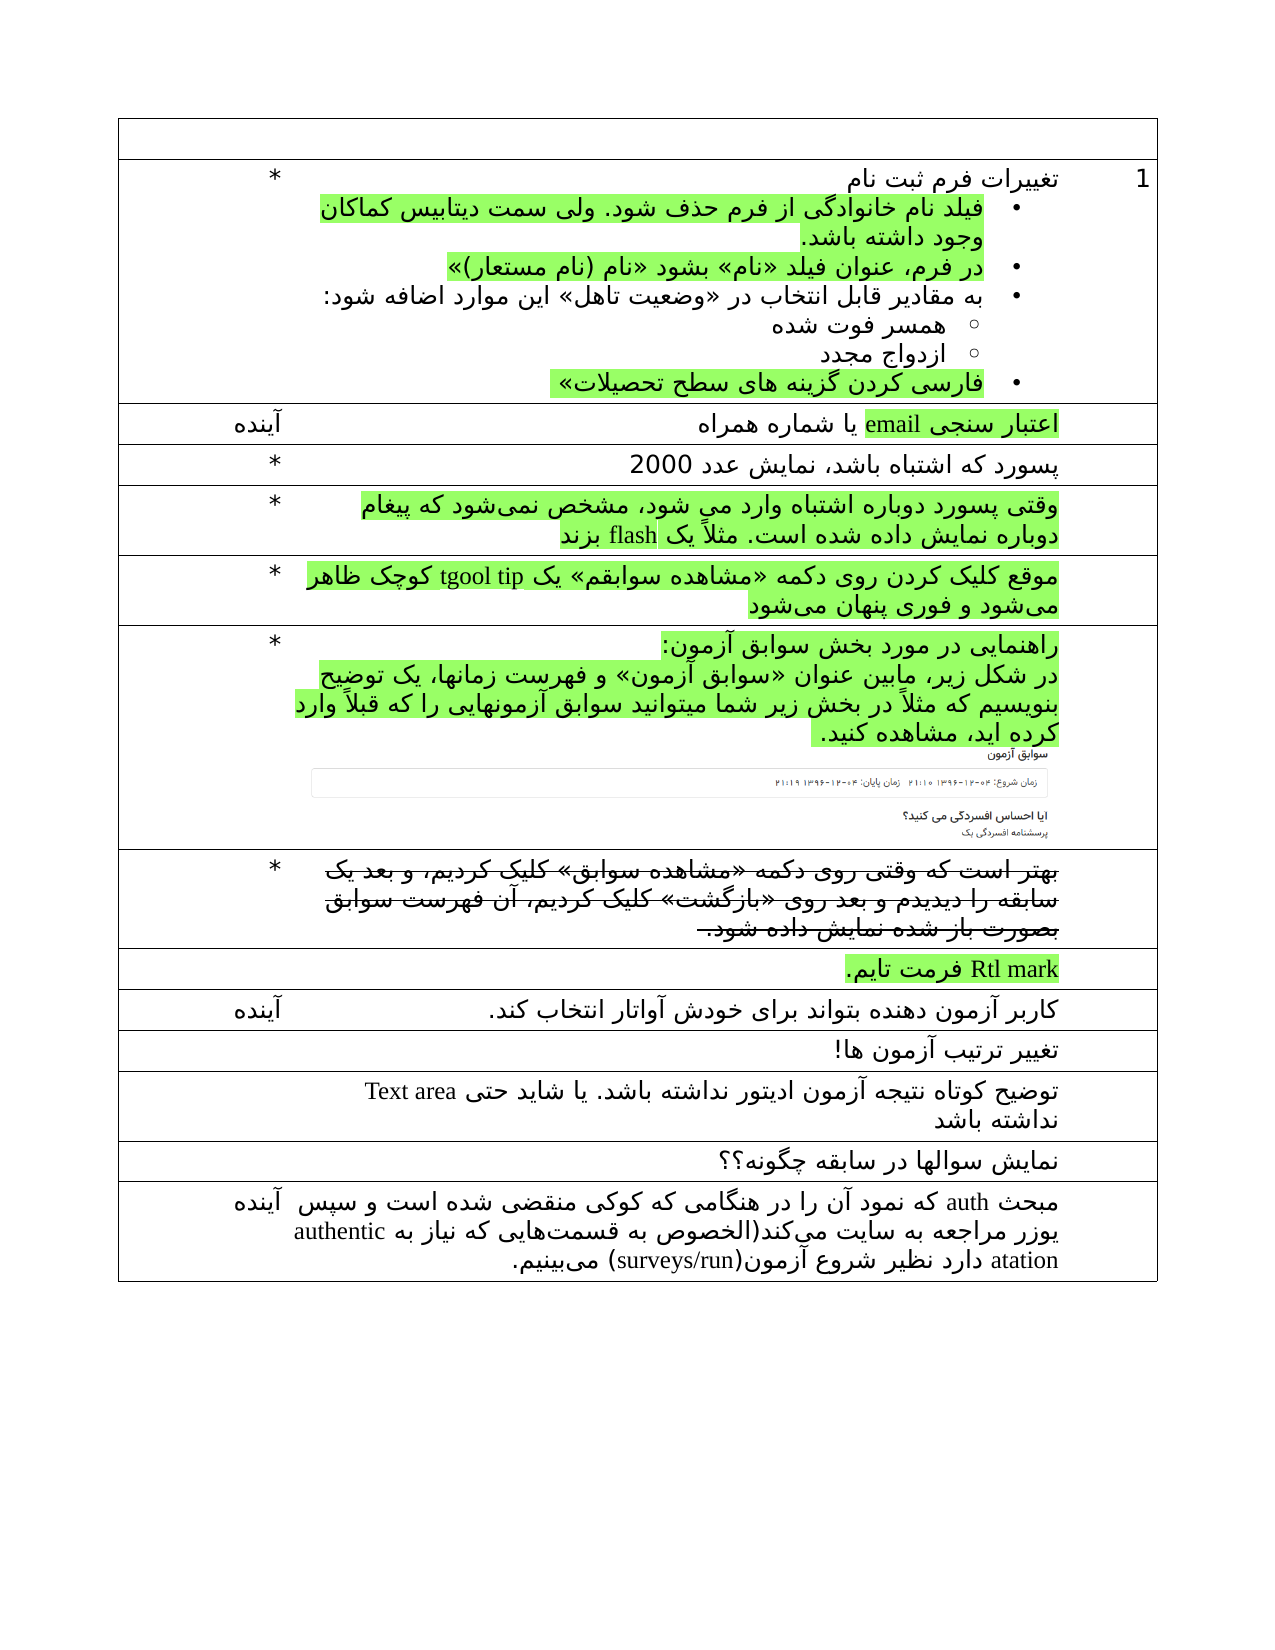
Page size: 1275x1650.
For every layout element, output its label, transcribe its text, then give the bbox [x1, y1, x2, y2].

table_cell راهنمایی در مورد بخش سوابق آزمون: در شکل زیر، مابین عنوان «سوابق آزمون» و فهرست زمانها، یک توضیح بنویسیم که مثلاً در بخش زیر شما میتوانید سوابق آزمونهایی را که قبلاً وارد کرده اید، مشاهده کنید. [287, 626, 1065, 849]
table_cell [1065, 1031, 1157, 1071]
table_cell توضیح کوتاه نتیجه آزمون ادیتور نداشته باشد. یا شاید حتی Text area نداشته باشد [287, 1072, 1065, 1141]
table_cell [1065, 949, 1157, 989]
table_header [119, 119, 287, 158]
table_cell مبحث auth که نمود آن را در هنگامی که کوکی منقضی شده است و سپس یوزر مراجعه به سایت می‌کند(الخصوص به قسمت‌هایی که نیاز به ‌authenticatation دارد نظیر شروع آزمون(surveys/run) می‌بینیم. [287, 1182, 1065, 1281]
table_cell Rtl mark فرمت تایم. [287, 949, 1065, 989]
table_cell * [119, 160, 287, 403]
table_cell [1065, 990, 1157, 1030]
table_cell * [119, 850, 287, 948]
table_cell آینده [119, 990, 287, 1030]
table_cell آینده [119, 404, 287, 444]
table_cell [1065, 626, 1157, 849]
table_cell بهتر است که وقتی روی دکمه «مشاهده سوابق» کلیک کردیم، و بعد یک سابقه را دیدیدم و بعد روی «بازگشت» کلیک کردیم، آن فهرست سوابق بصورت باز شده نمایش داده شود. [287, 850, 1065, 948]
table_cell 1 [1065, 160, 1157, 403]
table_cell تغییرات فرم ثبت نام فیلد نام خانوادگی از فرم حذف شود. ولی سمت دیتابیس کماکان وجود داشته باشد. در فرم، عنوان فیلد «نام» بشود «نام (نام مستعار)» به مقادیر قابل انتخاب در «وضعیت تاهل» این موارد اضافه شود: همسر فوت شده ازدواج مجدد فارسی کردن گزینه های سطح تحصیلات»‌ [287, 160, 1065, 403]
table_cell [1065, 404, 1157, 444]
table_cell [1065, 556, 1157, 625]
table_cell * [119, 486, 287, 555]
table_cell [119, 1031, 287, 1071]
table_cell [119, 1072, 287, 1141]
table_cell نمایش سوالها در سابقه چگونه؟؟ [287, 1142, 1065, 1181]
table_cell تغییر ترتیب آزمون ها! [287, 1031, 1065, 1071]
table_cell آینده [119, 1182, 287, 1281]
table_cell [119, 949, 287, 989]
table_header [1065, 119, 1157, 158]
table_cell [1065, 1072, 1157, 1141]
table_header [287, 119, 1065, 158]
table_cell موقع کلیک کردن روی دکمه «مشاهده سوابقم» یک tgool tip کوچک ظاهر می‌شود و فوری پنهان می‌شود [287, 556, 1065, 625]
table_cell * [119, 445, 287, 485]
table_cell [1065, 1142, 1157, 1181]
table_cell [119, 1142, 287, 1181]
table_cell اعتبار سنجی email یا شماره همراه [287, 404, 1065, 444]
table_cell [1065, 445, 1157, 485]
table_cell * [119, 556, 287, 625]
table_cell [1065, 1182, 1157, 1281]
table_cell کاربر آزمون دهنده بتواند برای خودش آواتار انتخاب کند. [287, 990, 1065, 1030]
table_cell وقتی پسورد دوباره اشتباه وارد می شود، مشخص نمی‌شود که پیغام دوباره نمایش داده شده است. مثلاً یک flash بزند [287, 486, 1065, 555]
table_cell * [119, 626, 287, 849]
picture [292, 747, 1059, 844]
table_cell [1065, 850, 1157, 948]
table_cell پسورد که اشتباه باشد، نمایش عدد 2000 [287, 445, 1065, 485]
table_cell [1065, 486, 1157, 555]
